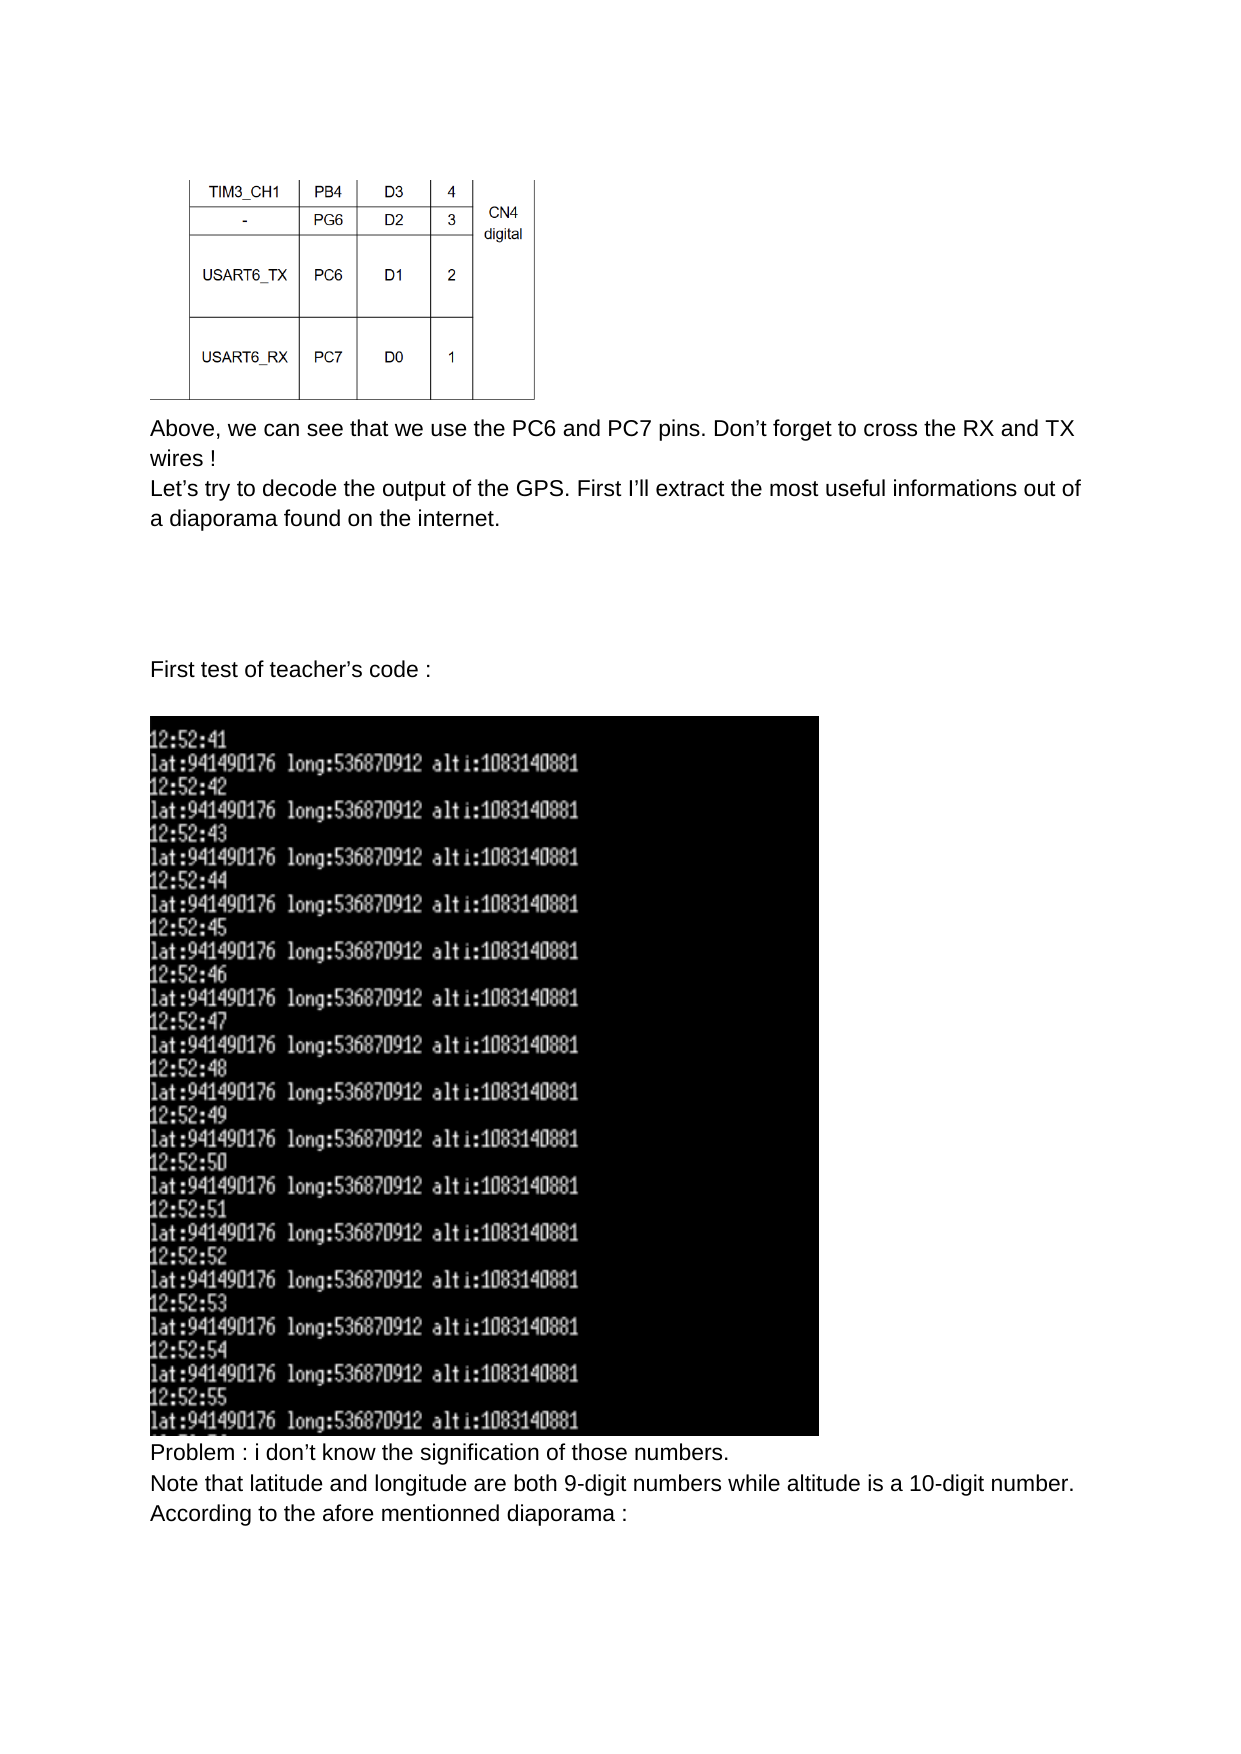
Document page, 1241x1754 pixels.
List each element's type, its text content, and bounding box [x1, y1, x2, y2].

picture [150, 180, 559, 411]
text Above, we can see that we use the PC6 and PC7 pins. Don’t forget to cross the RX and TX wires ! [150, 414, 1090, 471]
text First test of teacher’s code : [150, 656, 1090, 683]
text Problem : i don’t know the signification of those numbers. [150, 1439, 1090, 1466]
text Note that latitude and longitude are both 9-digit numbers while altitude is a 10-digit number. [150, 1469, 1090, 1496]
text According to the afore mentionned diaporama : [150, 1500, 1090, 1526]
picture [150, 716, 819, 1436]
text Let’s try to decode the output of the GPS. First I’ll extract the most useful informations out of a diaporama found on the internet. [150, 475, 1090, 532]
